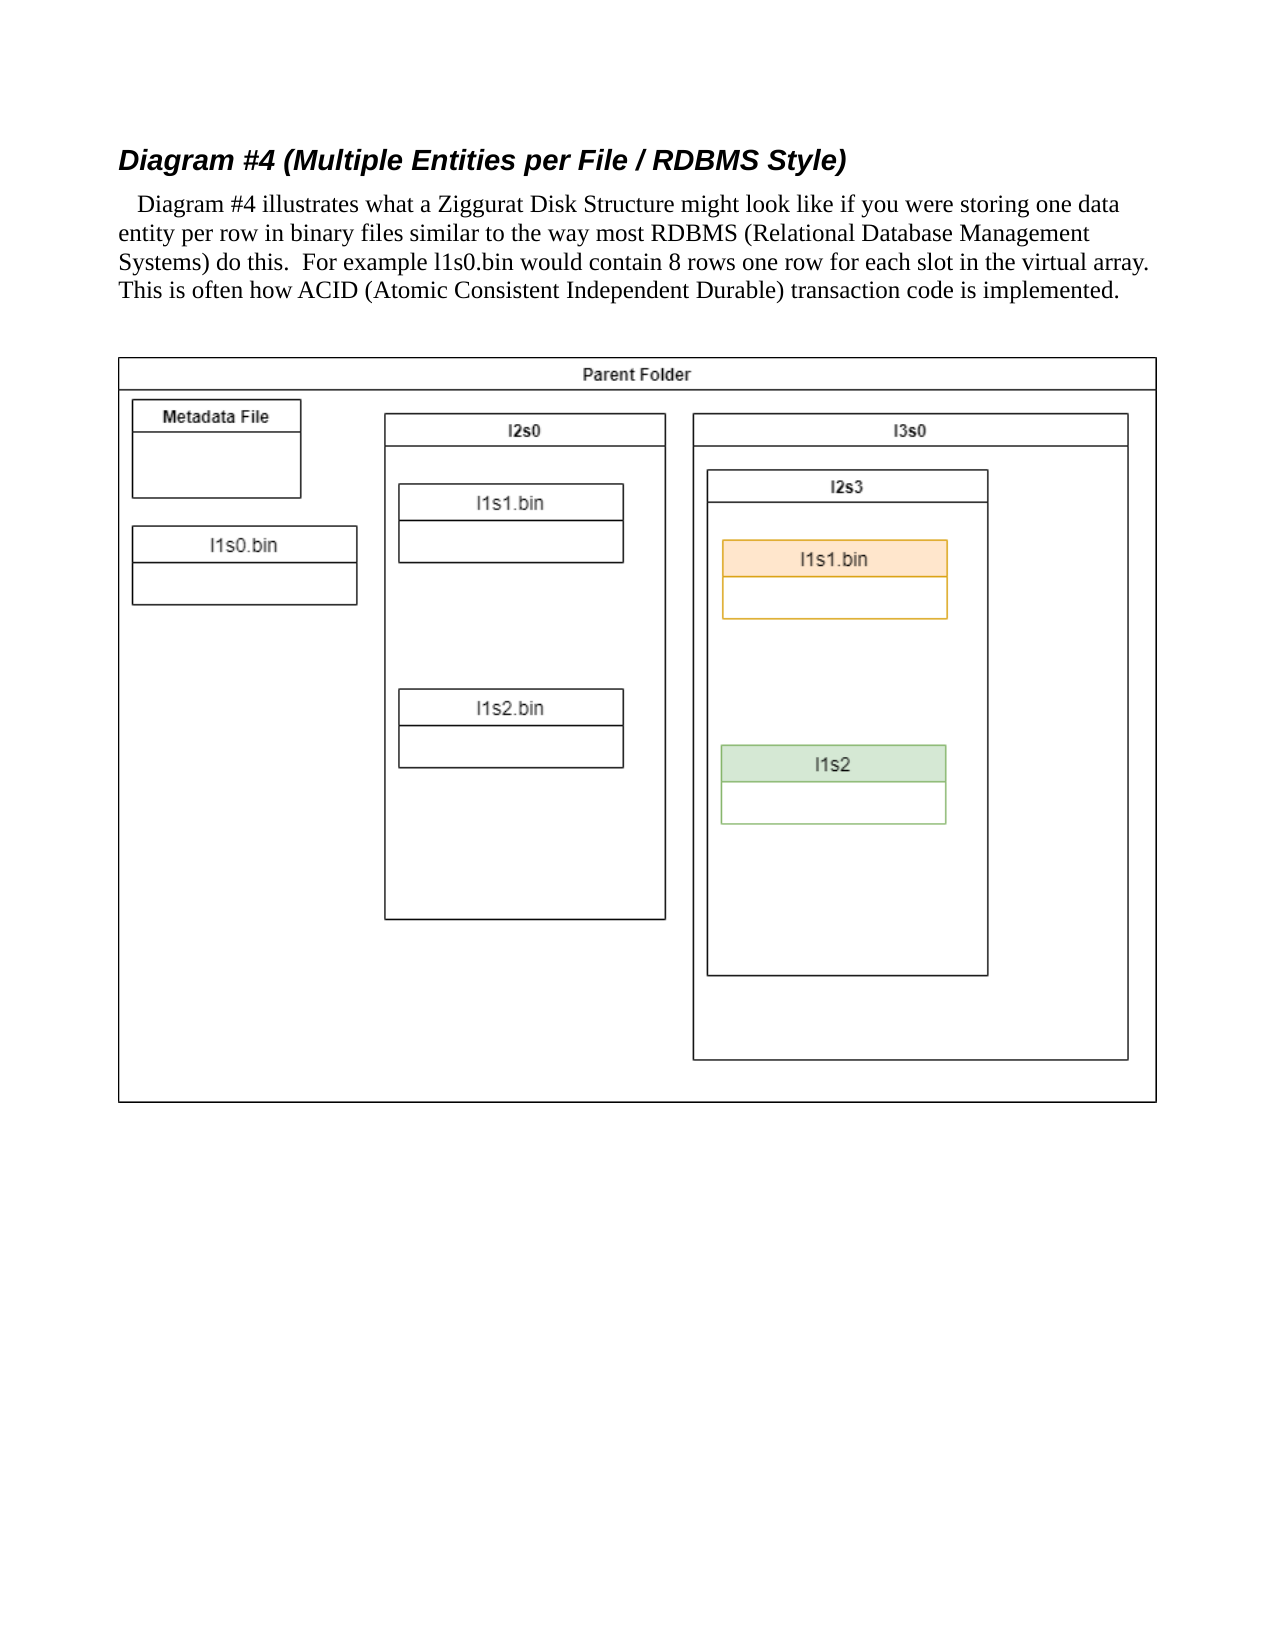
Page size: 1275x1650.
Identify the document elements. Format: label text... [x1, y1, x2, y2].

subtitle Diagram #4 (Multiple Entities per File / RDBMS Style) [118, 143, 1157, 177]
text Diagram #4 illustrates what a Ziggurat Disk Structure might look like if you were storing one data entity per row in binary files similar to the way most RDBMS (Relational Database Management Systems) do this. For example l1s0.bin would contain 8 rows one row for each slot in the virtual array. This is often how ACID (Atomic Consistent Independent Durable) transaction code is implemented. [118, 189, 1157, 304]
picture [118, 357, 1157, 1103]
